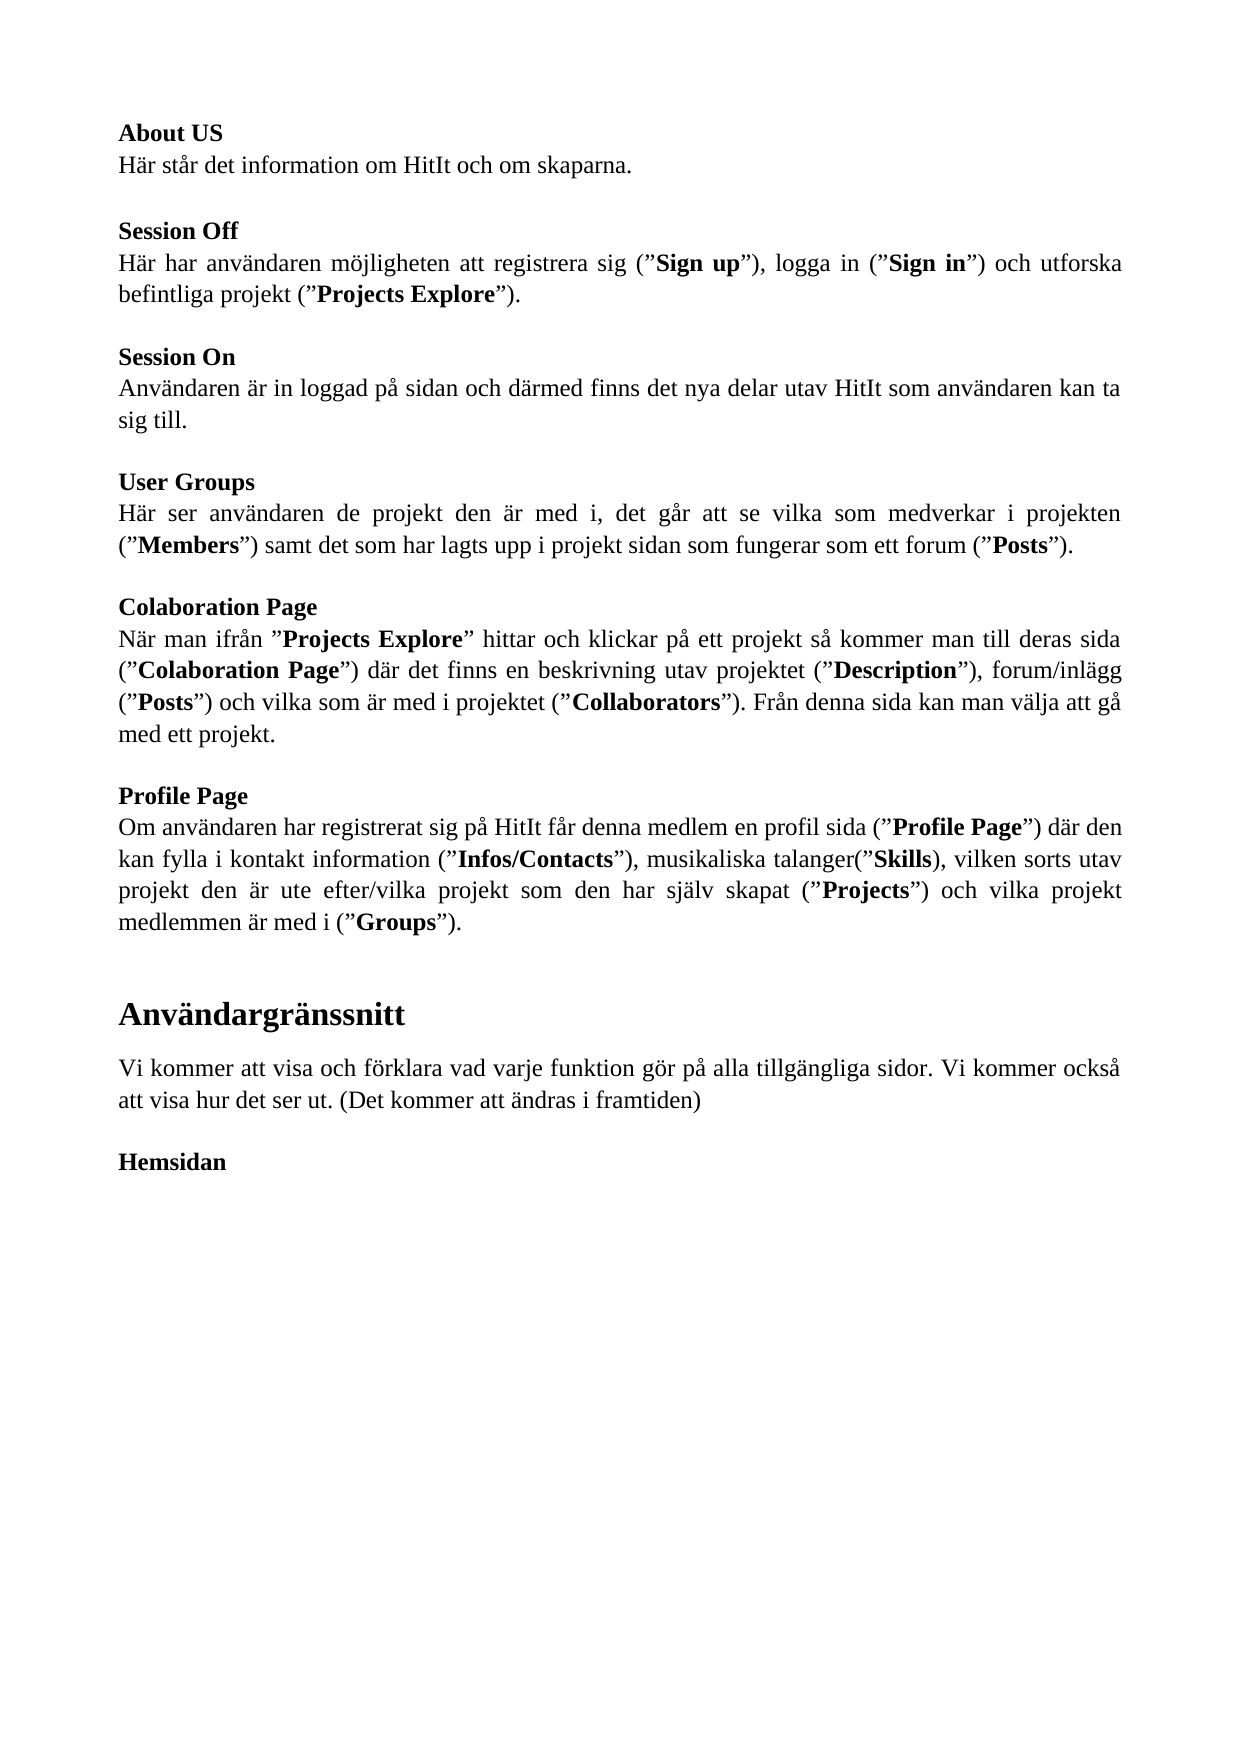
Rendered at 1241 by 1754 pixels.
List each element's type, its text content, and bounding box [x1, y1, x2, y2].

text När man ifrån ”Projects Explore” hittar och klickar på ett projekt så kommer man till deras sida (”Colaboration Page”) där det finns en beskrivning utav projektet (”Description”), forum/inlägg (”Posts”) och vilka som är med i projektet (”Collaborators”). Från denna sida kan man välja att gå med ett projekt. [118, 624, 1122, 747]
text Hemsidan [118, 1147, 1122, 1176]
text About US [118, 118, 1122, 147]
text Användargränssnitt [118, 994, 1122, 1033]
text User Groups [118, 467, 1122, 496]
text Här står det information om HitIt och om skaparna. [118, 150, 1122, 178]
text Här har användaren möjligheten att registrera sig (”Sign up”), logga in (”Sign in”) och utforska befintliga projekt (”Projects Explore”). [118, 248, 1122, 308]
text Colaboration Page [118, 592, 1122, 621]
text Användaren är in loggad på sidan och därmed finns det nya delar utav HitIt som användaren kan ta sig till. [118, 373, 1122, 433]
text Vi kommer att visa och förklara vad varje funktion gör på alla tillgängliga sidor. Vi kommer också att visa hur det ser ut. (Det kommer att ändras i framtiden) [118, 1053, 1122, 1113]
text Session On [118, 342, 1122, 370]
text Om användaren har registrerat sig på HitIt får denna medlem en profil sida (”Profile Page”) där den kan fylla i kontakt information (”Infos/Contacts”), musikaliska talanger(”Skills), vilken sorts utav projekt den är ute efter/vilka projekt som den har själv skapat (”Projects”) och vilka projekt medlemmen är med i (”Groups”). [118, 812, 1122, 936]
text Session Off [118, 216, 1122, 245]
text Profile Page [118, 781, 1122, 810]
text Här ser användaren de projekt den är med i, det går att se vilka som medverkar i projekten (”Members”) samt det som har lagts upp i projekt sidan som fungerar som ett forum (”Posts”). [118, 498, 1122, 559]
